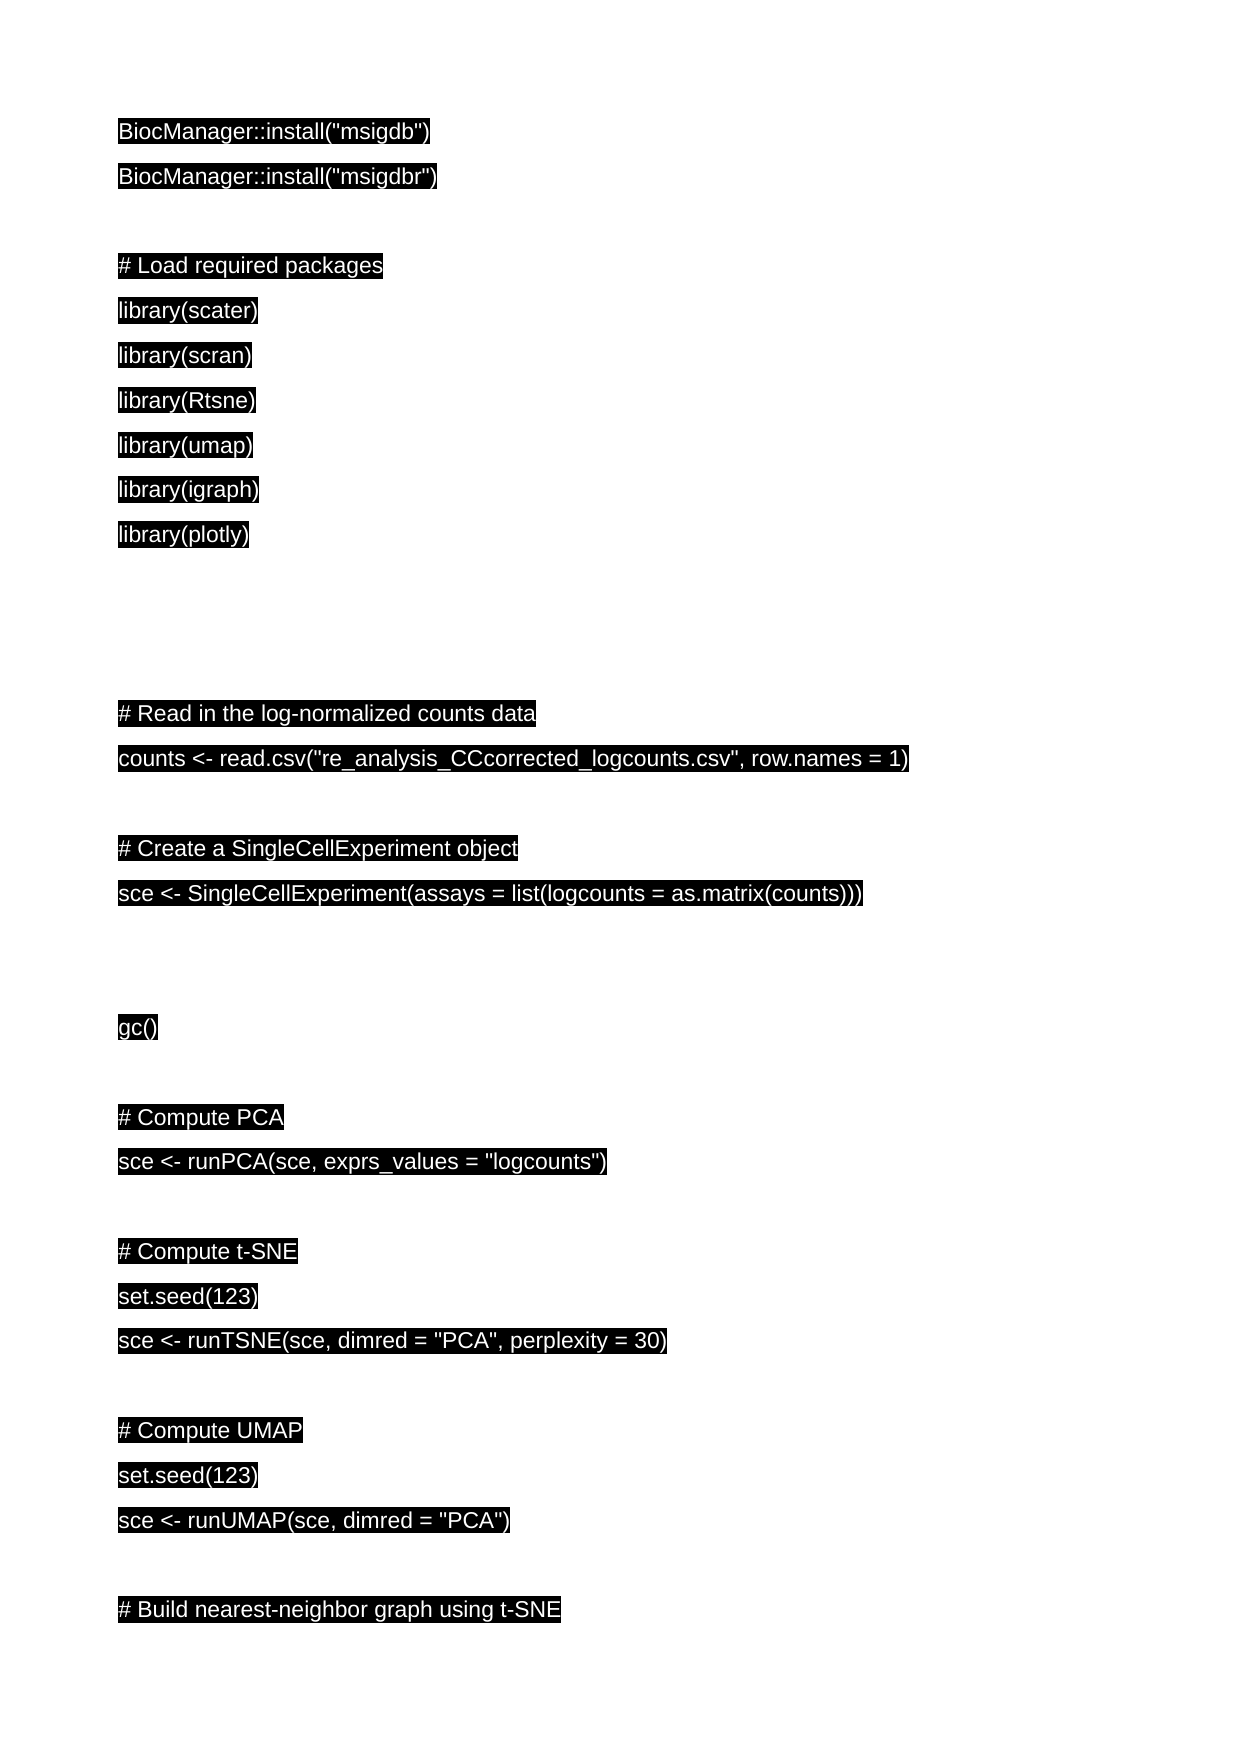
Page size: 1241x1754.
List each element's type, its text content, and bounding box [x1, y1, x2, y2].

text library(scater) [118, 297, 1122, 324]
text # Compute t-SNE [118, 1238, 1122, 1264]
text # Load required packages [118, 252, 1122, 279]
text set.seed(123) [118, 1283, 1122, 1309]
text library(Rtsne) [118, 387, 1122, 413]
text # Read in the log-normalized counts data [118, 700, 1122, 727]
text counts <- read.csv("re_analysis_CCcorrected_logcounts.csv", row.names = 1) [118, 745, 1122, 772]
text # Build nearest-neighbor graph using t-SNE [118, 1596, 1122, 1623]
text # Compute PCA [118, 1103, 1122, 1130]
text # Compute UMAP [118, 1417, 1122, 1443]
text library(umap) [118, 432, 1122, 458]
text # Create a SingleCellExperiment object [118, 835, 1122, 861]
text library(plotly) [118, 521, 1122, 548]
text set.seed(123) [118, 1462, 1122, 1488]
text library(igraph) [118, 476, 1122, 503]
text gc() [118, 1014, 1122, 1040]
text BiocManager::install("msigdbr") [118, 163, 1122, 189]
text sce <- SingleCellExperiment(assays = list(logcounts = as.matrix(counts))) [118, 879, 1122, 906]
text library(scran) [118, 342, 1122, 368]
text sce <- runTSNE(sce, dimred = "PCA", perplexity = 30) [118, 1327, 1122, 1354]
text BiocManager::install("msigdb") [118, 118, 1122, 144]
text sce <- runUMAP(sce, dimred = "PCA") [118, 1507, 1122, 1533]
text sce <- runPCA(sce, exprs_values = "logcounts") [118, 1148, 1122, 1175]
